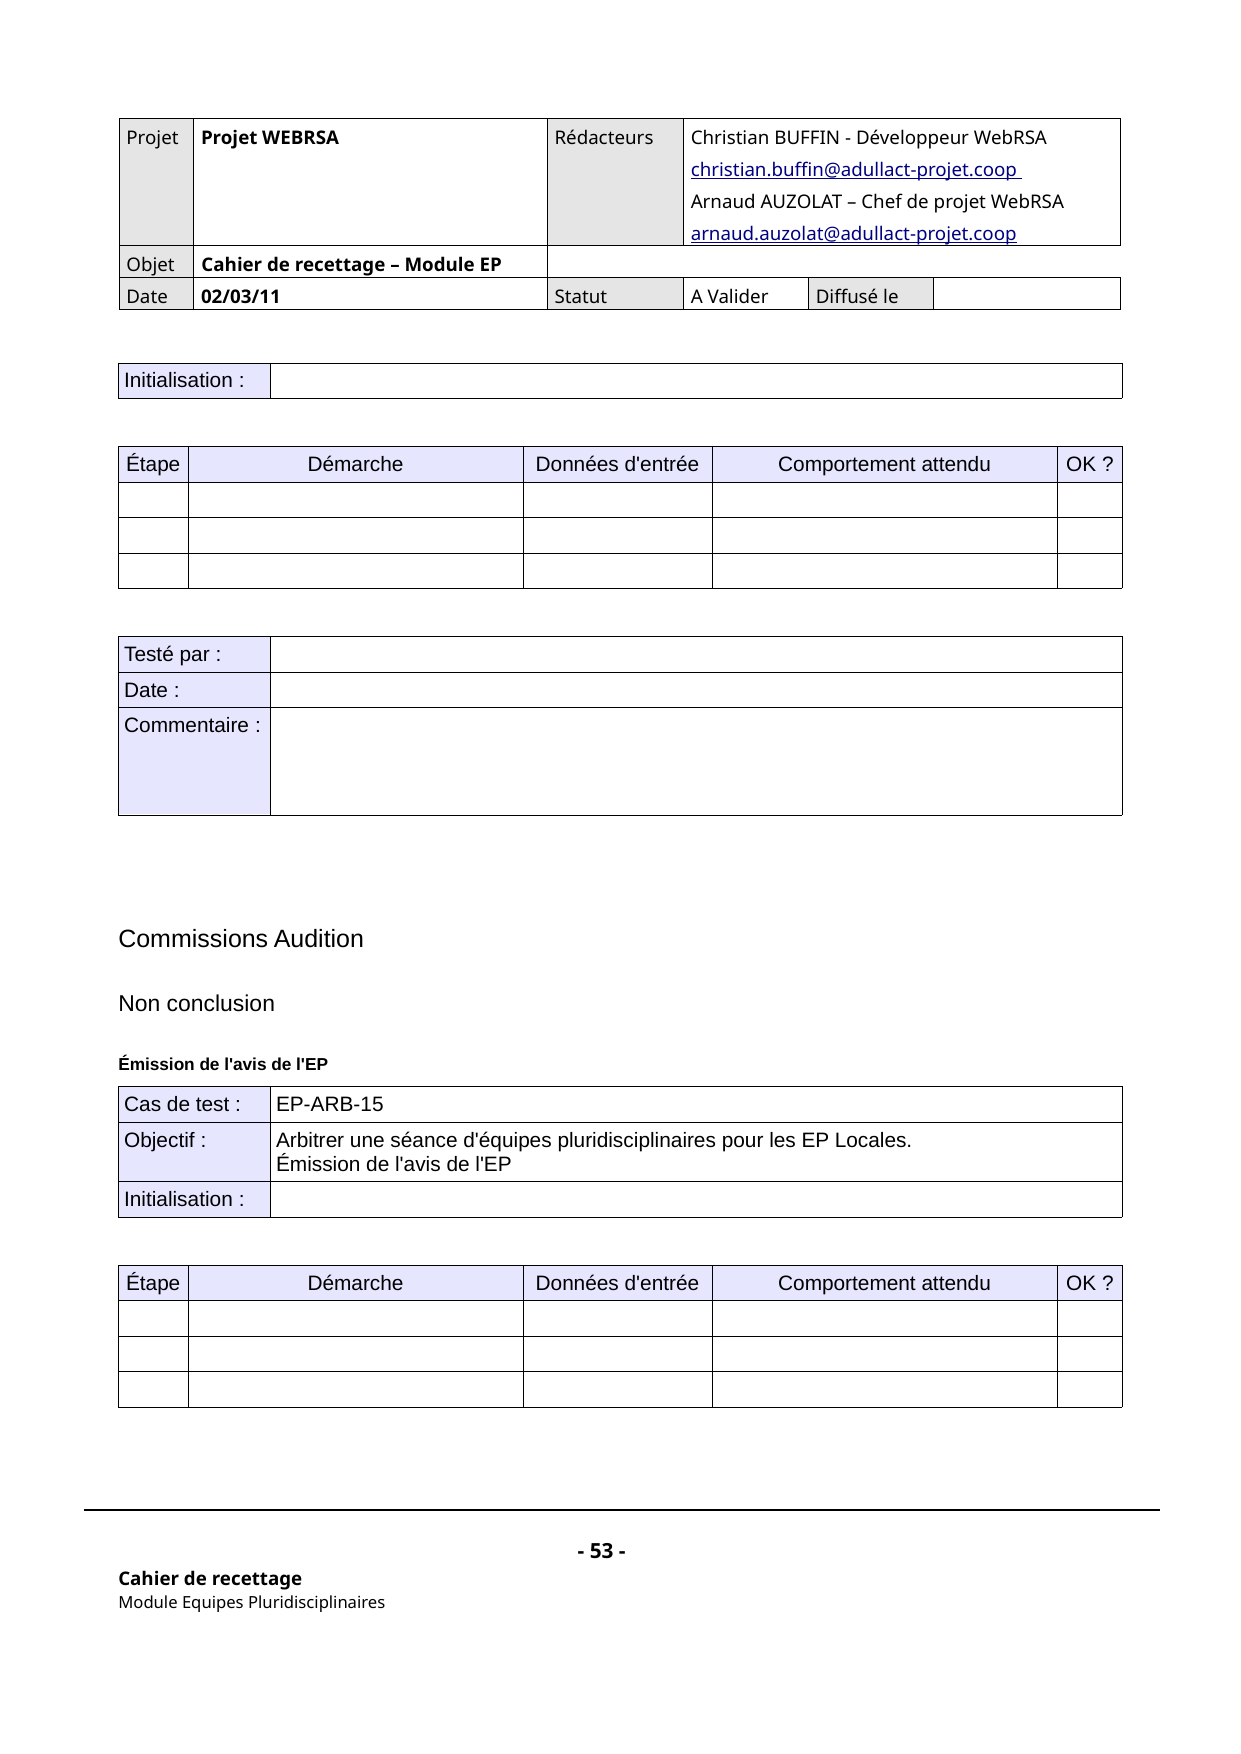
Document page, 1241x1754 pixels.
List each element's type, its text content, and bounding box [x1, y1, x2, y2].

table_cell [189, 554, 523, 588]
table_cell [713, 483, 1057, 517]
table_cell [1058, 554, 1122, 588]
table_header Cas de test : [119, 1087, 270, 1122]
table_cell [1058, 1301, 1122, 1336]
table_header Testé par : [119, 637, 270, 672]
table_cell [119, 554, 188, 588]
table_cell [713, 1337, 1057, 1371]
table_cell [1058, 483, 1122, 517]
table_cell [524, 518, 712, 553]
table_cell [119, 518, 188, 553]
table_cell [713, 518, 1057, 553]
table_cell [1058, 1372, 1122, 1407]
table_cell [119, 1337, 188, 1371]
table_cell Initialisation : [119, 1182, 270, 1217]
table_cell [1058, 518, 1122, 553]
table_header OK ? [1058, 447, 1122, 482]
table_cell [1058, 1337, 1122, 1371]
table_cell Objectif : [119, 1123, 270, 1181]
table_cell [189, 483, 523, 517]
table_cell [524, 483, 712, 517]
table_cell [713, 554, 1057, 588]
subtitle Commissions Audition [118, 924, 1122, 953]
table_cell [524, 1372, 712, 1407]
table_cell [119, 1372, 188, 1407]
table_cell [189, 518, 523, 553]
table_header Démarche [189, 447, 523, 482]
table_cell [189, 1337, 523, 1371]
table_cell Date : [119, 673, 270, 707]
table_cell [713, 1301, 1057, 1336]
table_cell [189, 1301, 523, 1336]
table_cell [189, 1372, 523, 1407]
table_cell [524, 554, 712, 588]
subtitle Non conclusion [118, 990, 1122, 1017]
table_cell [713, 1372, 1057, 1407]
table_header Comportement attendu [713, 447, 1057, 482]
table_header Démarche [189, 1266, 523, 1300]
table_header Comportement attendu [713, 1266, 1057, 1300]
table_cell [271, 708, 1122, 814]
table_cell Initialisation : [119, 364, 270, 398]
table_cell [524, 1301, 712, 1336]
table_cell [119, 483, 188, 517]
table_header Étape [119, 1266, 188, 1300]
table_cell [119, 1301, 188, 1336]
table_header [271, 637, 1122, 672]
table_cell Commentaire : [119, 708, 270, 814]
table_header Données d'entrée [524, 1266, 712, 1300]
table_header Données d'entrée [524, 447, 712, 482]
table_cell Arbitrer une séance d'équipes pluridisciplinaires pour les EP Locales. Émission de l'avis de l'EP [271, 1123, 1122, 1181]
table_cell [271, 673, 1122, 707]
table_header OK ? [1058, 1266, 1122, 1300]
table_header Étape [119, 447, 188, 482]
subtitle Émission de l'avis de l'EP [118, 1054, 1122, 1074]
table_cell [271, 1182, 1122, 1217]
table_header EP-ARB-15 [271, 1087, 1122, 1122]
table_cell [524, 1337, 712, 1371]
table_cell [271, 364, 1122, 398]
